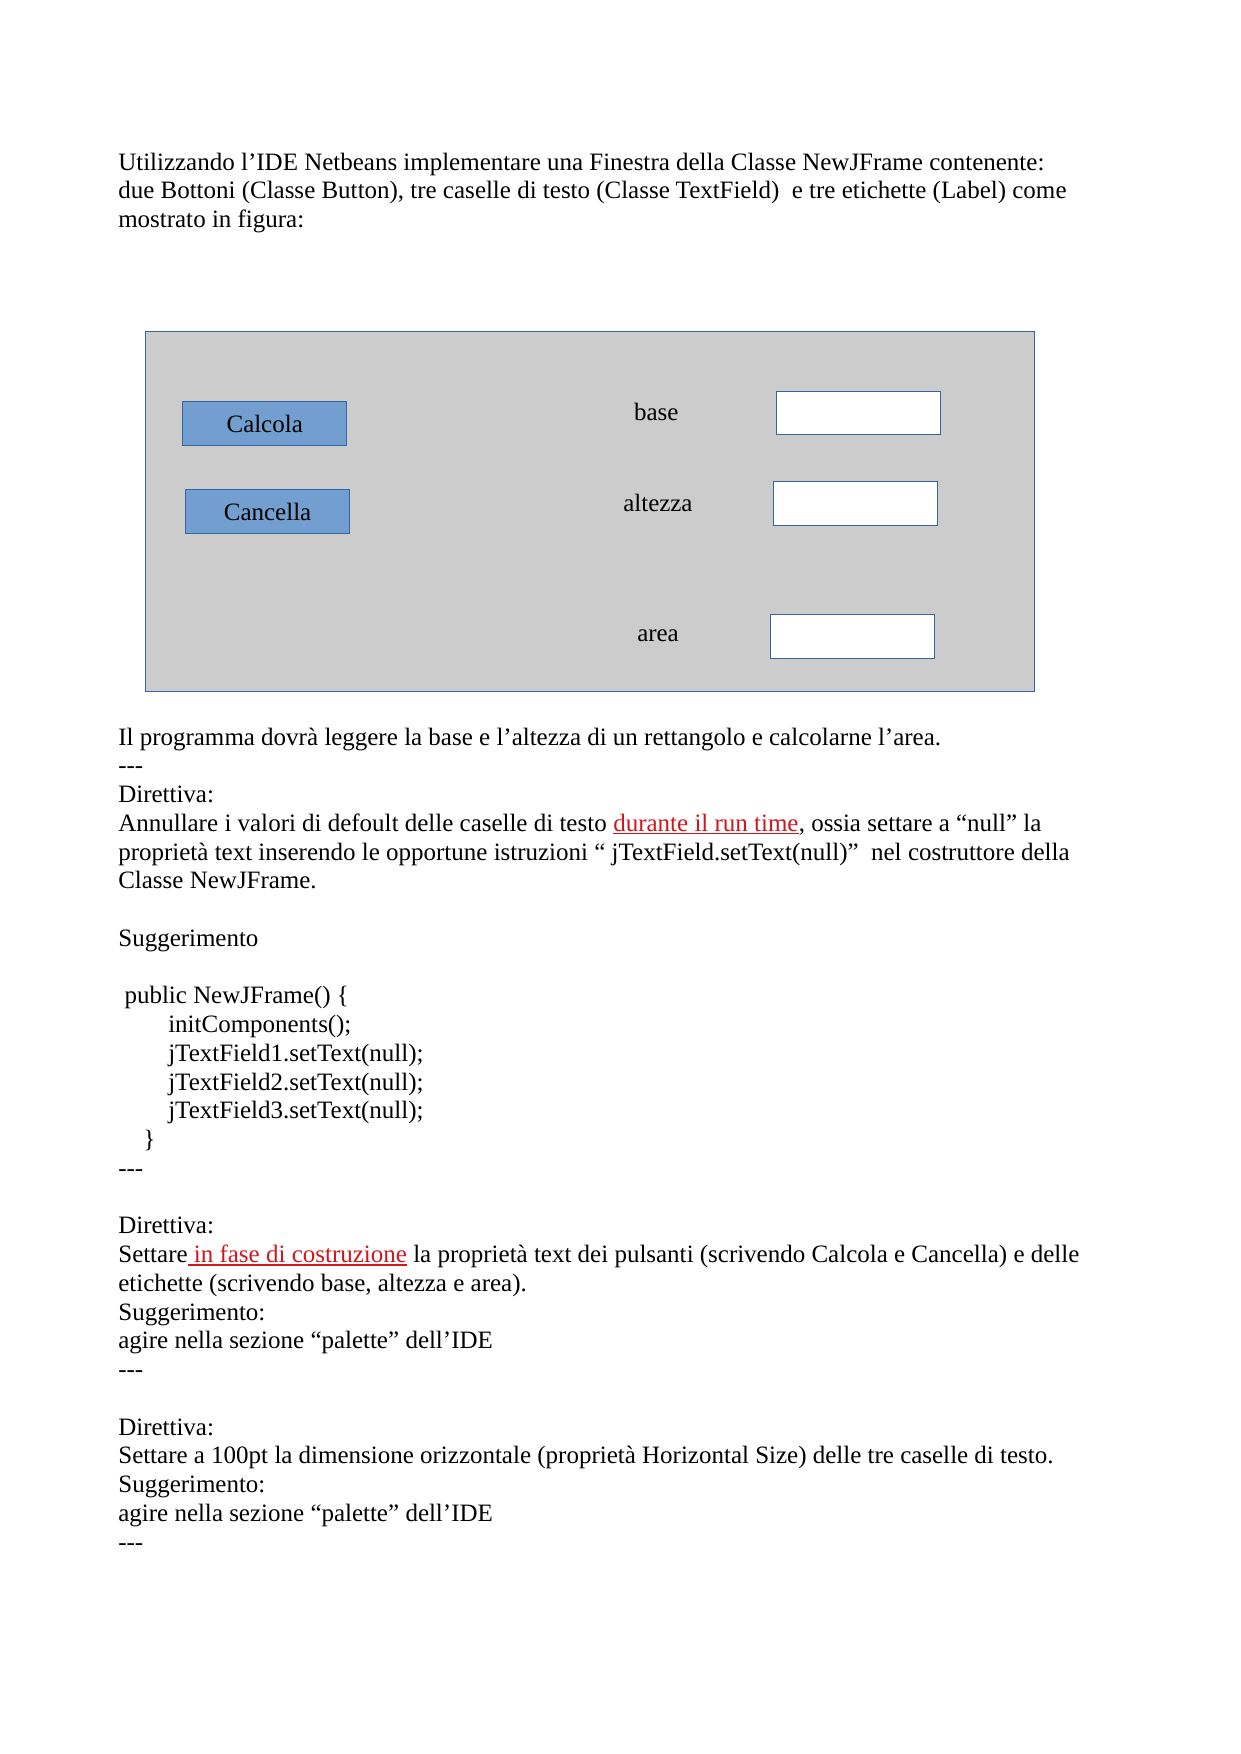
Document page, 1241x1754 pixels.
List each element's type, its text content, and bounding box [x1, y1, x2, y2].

text due Bottoni (Classe Button), tre caselle di testo (Classe TextField) e tre etichette (Label) come mostrato in figura: [118, 176, 1122, 233]
text Settare in fase di costruzione la proprietà text dei pulsanti (scrivendo Calcola e Cancella) e delle etichette (scrivendo base, altezza e area). [118, 1239, 1122, 1297]
text jTextField1.setText(null); [118, 1038, 1122, 1067]
text Annullare i valori di defoult delle caselle di testo durante il run time, ossia settare a “null” la proprietà text inserendo le opportune istruzioni “ jTextField.setText(null)” nel costruttore della Classe NewJFrame. [118, 808, 1122, 894]
text Suggerimento [118, 923, 1122, 952]
text --- [118, 751, 1122, 779]
text Direttiva: [118, 1211, 1122, 1239]
text Utilizzando l’IDE Netbeans implementare una Finestra della Classe NewJFrame contenente: [118, 147, 1122, 176]
text initComponents(); [118, 1009, 1122, 1038]
text Suggerimento: [118, 1297, 1122, 1326]
text Suggerimento: [118, 1469, 1122, 1498]
text Direttiva: [118, 1412, 1122, 1441]
text Settare a 100pt la dimensione orizzontale (proprietà Horizontal Size) delle tre caselle di testo. [118, 1441, 1122, 1469]
text Direttiva: [118, 779, 1122, 808]
text jTextField3.setText(null); [118, 1096, 1122, 1124]
text --- [118, 1153, 1122, 1182]
text --- [118, 1354, 1122, 1383]
text public NewJFrame() { [118, 981, 1122, 1009]
text agire nella sezione “palette” dell’IDE [118, 1498, 1122, 1527]
text } [118, 1124, 1122, 1153]
text agire nella sezione “palette” dell’IDE [118, 1326, 1122, 1354]
text jTextField2.setText(null); [118, 1067, 1122, 1096]
text --- [118, 1527, 1122, 1556]
text Il programma dovrà leggere la base e l’altezza di un rettangolo e calcolarne l’area. [118, 722, 1122, 751]
